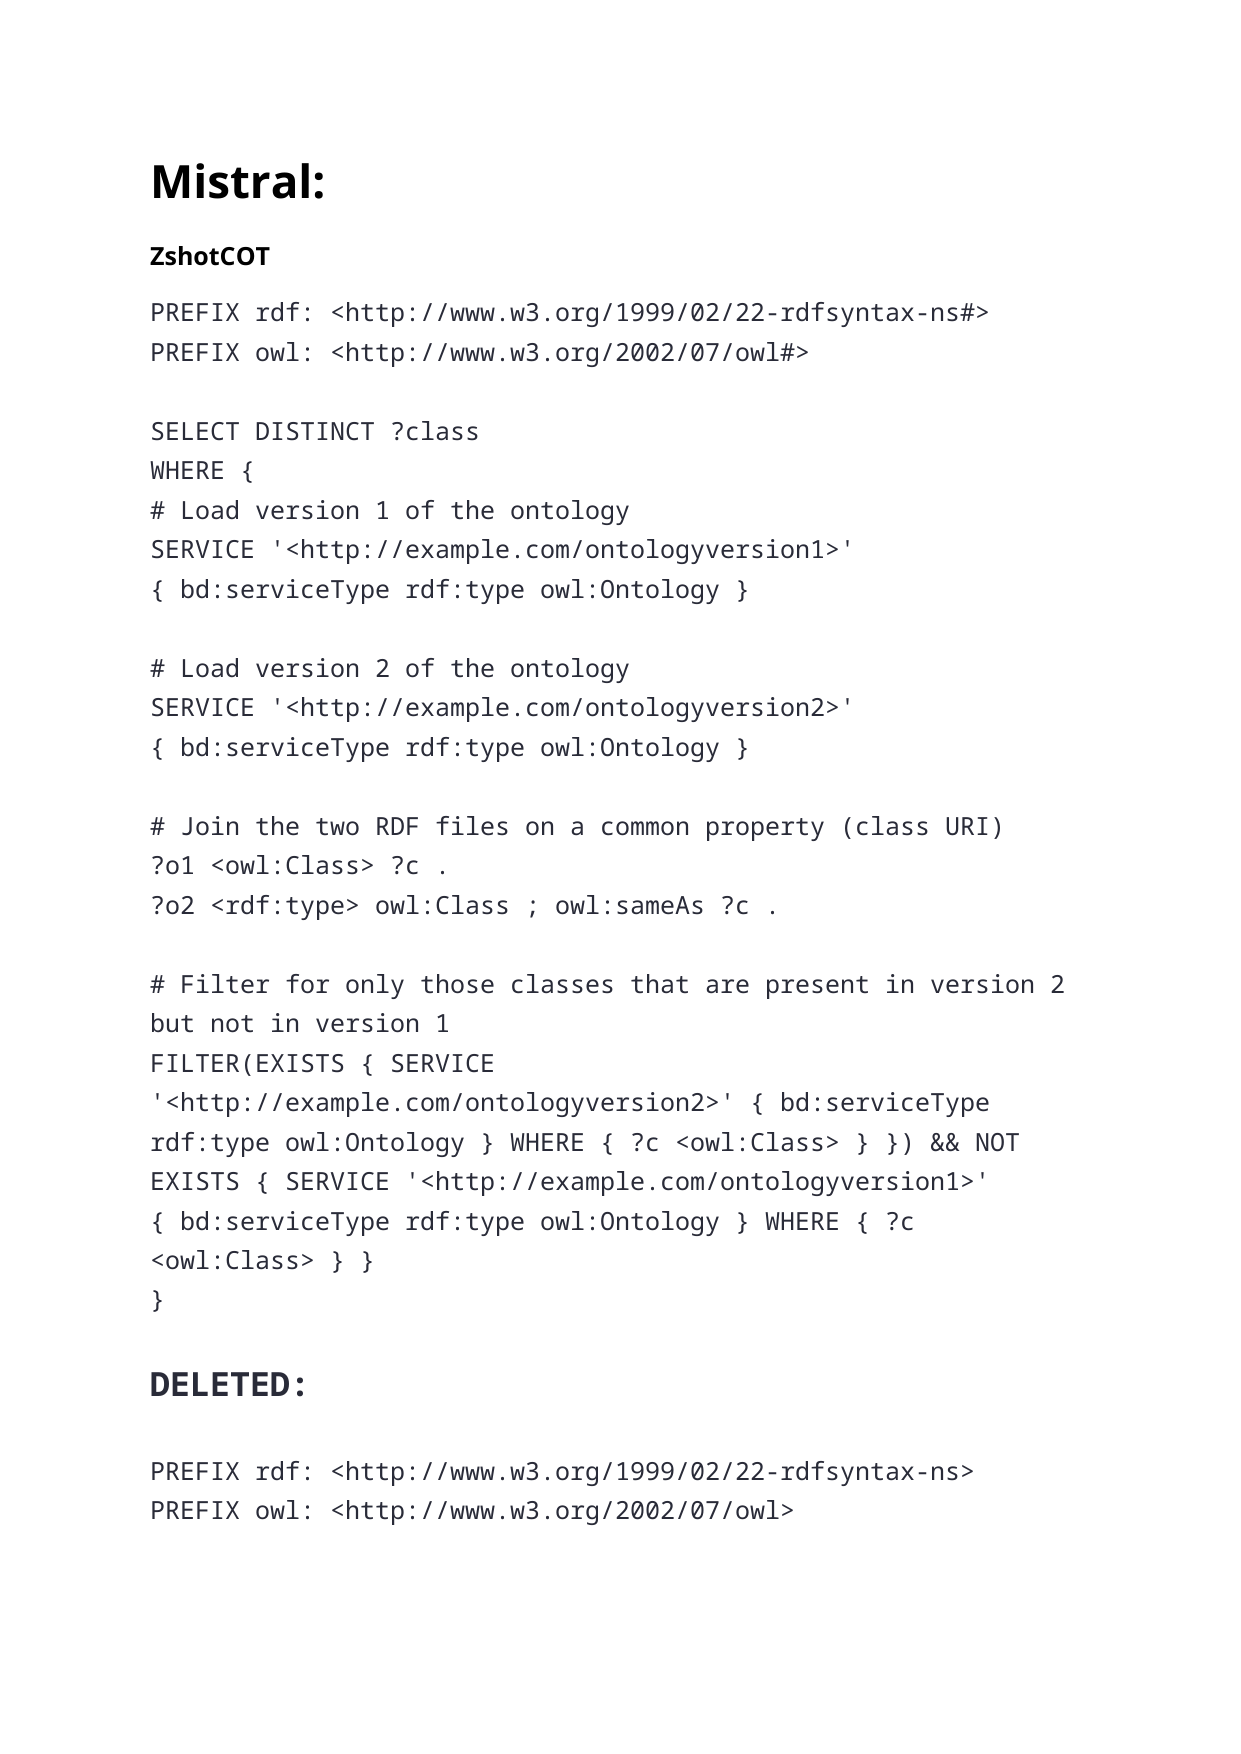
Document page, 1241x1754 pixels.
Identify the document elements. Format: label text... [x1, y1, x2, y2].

text PREFIX owl: <http://www.w3.org/2002/07/owl> [150, 1493, 1090, 1527]
text # Join the two RDF files on a common property (class URI) [150, 808, 1090, 842]
text ?o1 <owl:Class> ?c . [150, 848, 1090, 882]
text SERVICE '<http://example.com/ontologyversion2>' { bd:serviceType rdf:type owl:Ontology } [150, 690, 1090, 763]
text Mistral: [150, 150, 1090, 212]
text SERVICE '<http://example.com/ontologyversion1>' { bd:serviceType rdf:type owl:Ontology } [150, 532, 1090, 606]
text ZshotCOT [150, 239, 1090, 273]
text SELECT DISTINCT ?class [150, 413, 1090, 448]
text WHERE { [150, 453, 1090, 487]
text FILTER(EXISTS { SERVICE '<http://example.com/ontologyversion2>' { bd:serviceType rdf:type owl:Ontology } WHERE { ?c <owl:Class> } }) && NOT EXISTS { SERVICE '<http://example.com/ontologyversion1>' { bd:serviceType rdf:type owl:Ontology } WHERE { ?c <owl:Class> } } [150, 1045, 1090, 1277]
text PREFIX rdf: <http://www.w3.org/1999/02/22-rdfsyntax-ns> [150, 1453, 1090, 1487]
text DELETED: [150, 1361, 1090, 1406]
text PREFIX rdf: <http://www.w3.org/1999/02/22-rdfsyntax-ns#> [150, 295, 1090, 329]
text ?o2 <rdf:type> owl:Class ; owl:sameAs ?c . [150, 887, 1090, 921]
text # Load version 1 of the ontology [150, 492, 1090, 527]
text # Load version 2 of the ontology [150, 650, 1090, 684]
text } [150, 1282, 1090, 1316]
text PREFIX owl: <http://www.w3.org/2002/07/owl#> [150, 334, 1090, 369]
text # Filter for only those classes that are present in version 2 but not in version 1 [150, 966, 1090, 1040]
